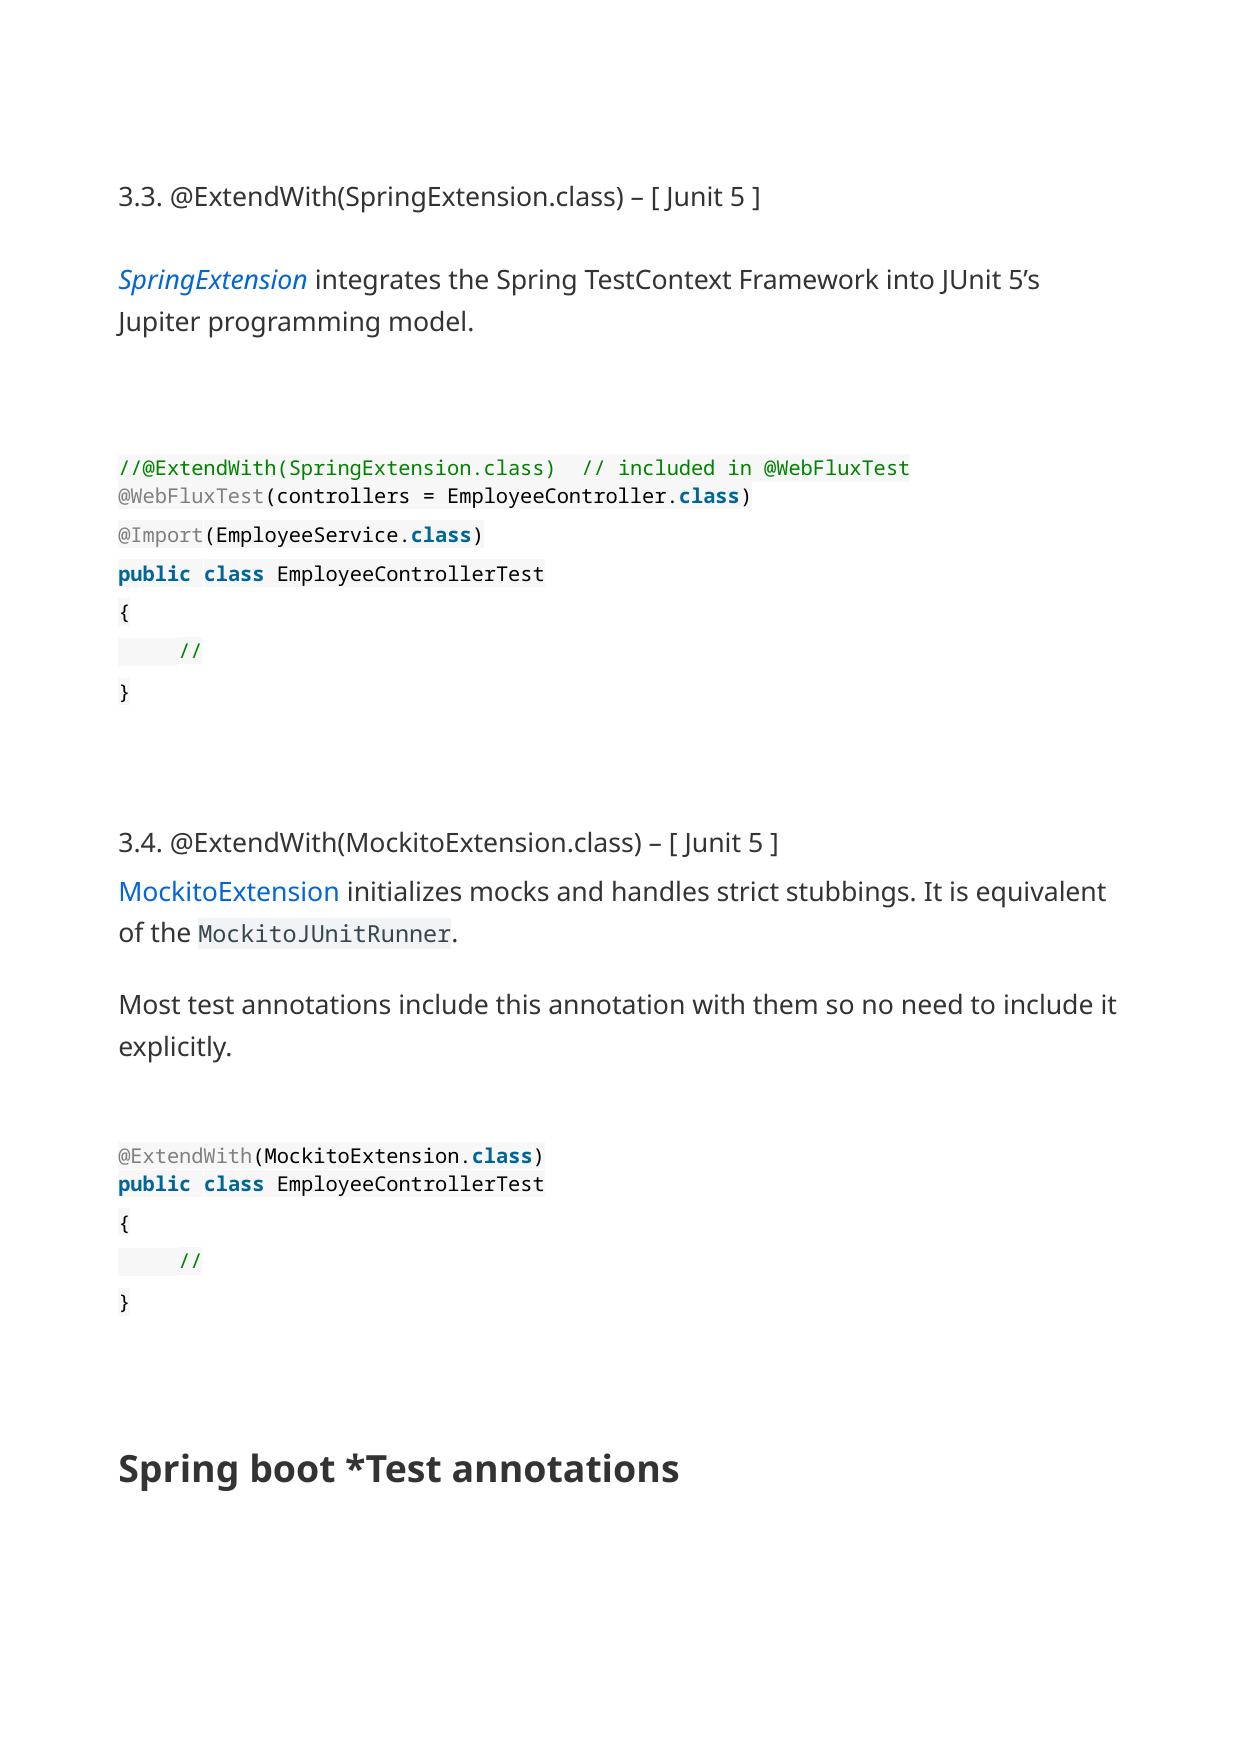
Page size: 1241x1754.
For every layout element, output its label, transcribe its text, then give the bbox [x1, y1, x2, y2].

subtitle 3.3. @ExtendWith(SpringExtension.class) – [ Junit 5 ] [118, 178, 1122, 214]
text //@ExtendWith(SpringExtension.class) // included in @WebFluxTest [118, 454, 1122, 482]
text public class EmployeeControllerTest [118, 1169, 1122, 1197]
text @ExtendWith(MockitoExtension.class) [118, 1142, 1122, 1169]
text SpringExtension integrates the Spring TestContext Framework into JUnit 5’s Jupiter programming model. [118, 227, 1122, 339]
text Most test annotations include this annotation with them so no need to include it explicitly. [118, 986, 1122, 1064]
text @Import(EmployeeService.class) [118, 520, 1122, 548]
text } [118, 1288, 1122, 1316]
text { [118, 598, 1122, 626]
text MockitoExtension initializes mocks and handles strict stubbings. It is equivalent of the MockitoJUnitRunner. [118, 873, 1122, 950]
text public class EmployeeControllerTest [118, 559, 1122, 587]
text @WebFluxTest(controllers = EmployeeController.class) [118, 482, 1122, 509]
text // [118, 637, 1122, 666]
text // [118, 1247, 1122, 1276]
subtitle 3.4. @ExtendWith(MockitoExtension.class) – [ Junit 5 ] [118, 824, 1122, 860]
text { [118, 1208, 1122, 1236]
text } [118, 678, 1122, 705]
subtitle Spring boot *Test annotations [118, 1443, 1122, 1494]
